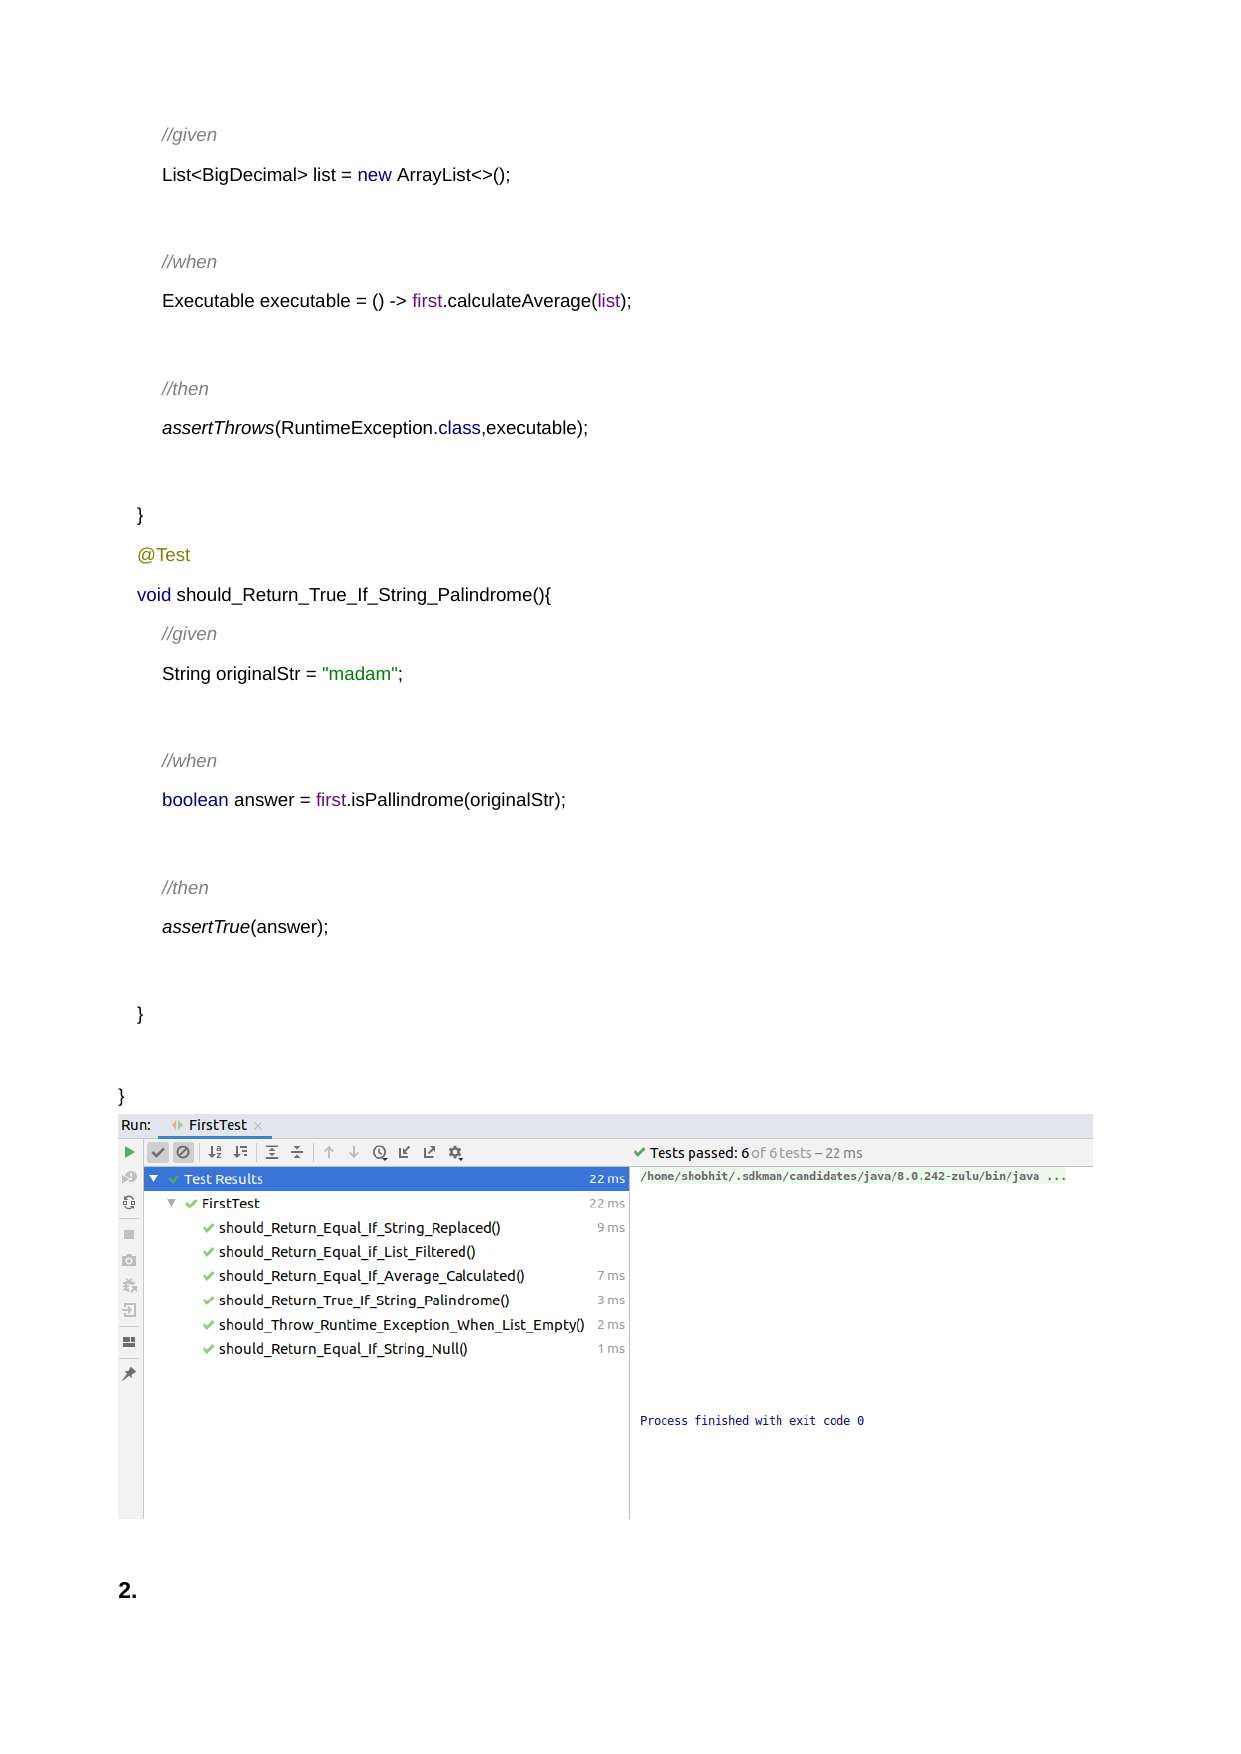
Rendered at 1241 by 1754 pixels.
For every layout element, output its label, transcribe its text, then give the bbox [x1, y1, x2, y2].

text } [118, 997, 1122, 1026]
text } [118, 1085, 1122, 1106]
text @Test [118, 538, 1122, 567]
picture [118, 1114, 1094, 1519]
text //given [118, 617, 1122, 646]
text Executable executable = () -> first.calculateAverage(list); [118, 284, 1122, 313]
text List<BigDecimal> list = new ArrayList<>(); [118, 158, 1122, 186]
text boolean answer = first.isPallindrome(originalStr); [118, 783, 1122, 812]
text //then [118, 871, 1122, 899]
text //when [118, 245, 1122, 274]
text assertTrue(answer); [118, 910, 1122, 939]
text String originalStr = "madam"; [118, 657, 1122, 686]
text //given [118, 118, 1122, 147]
text //when [118, 744, 1122, 773]
text assertThrows(RuntimeException.class,executable); [118, 411, 1122, 440]
text 2. [118, 1577, 1122, 1604]
text //then [118, 372, 1122, 400]
text } [118, 498, 1122, 527]
text void should_Return_True_If_String_Palindrome(){ [118, 578, 1122, 606]
